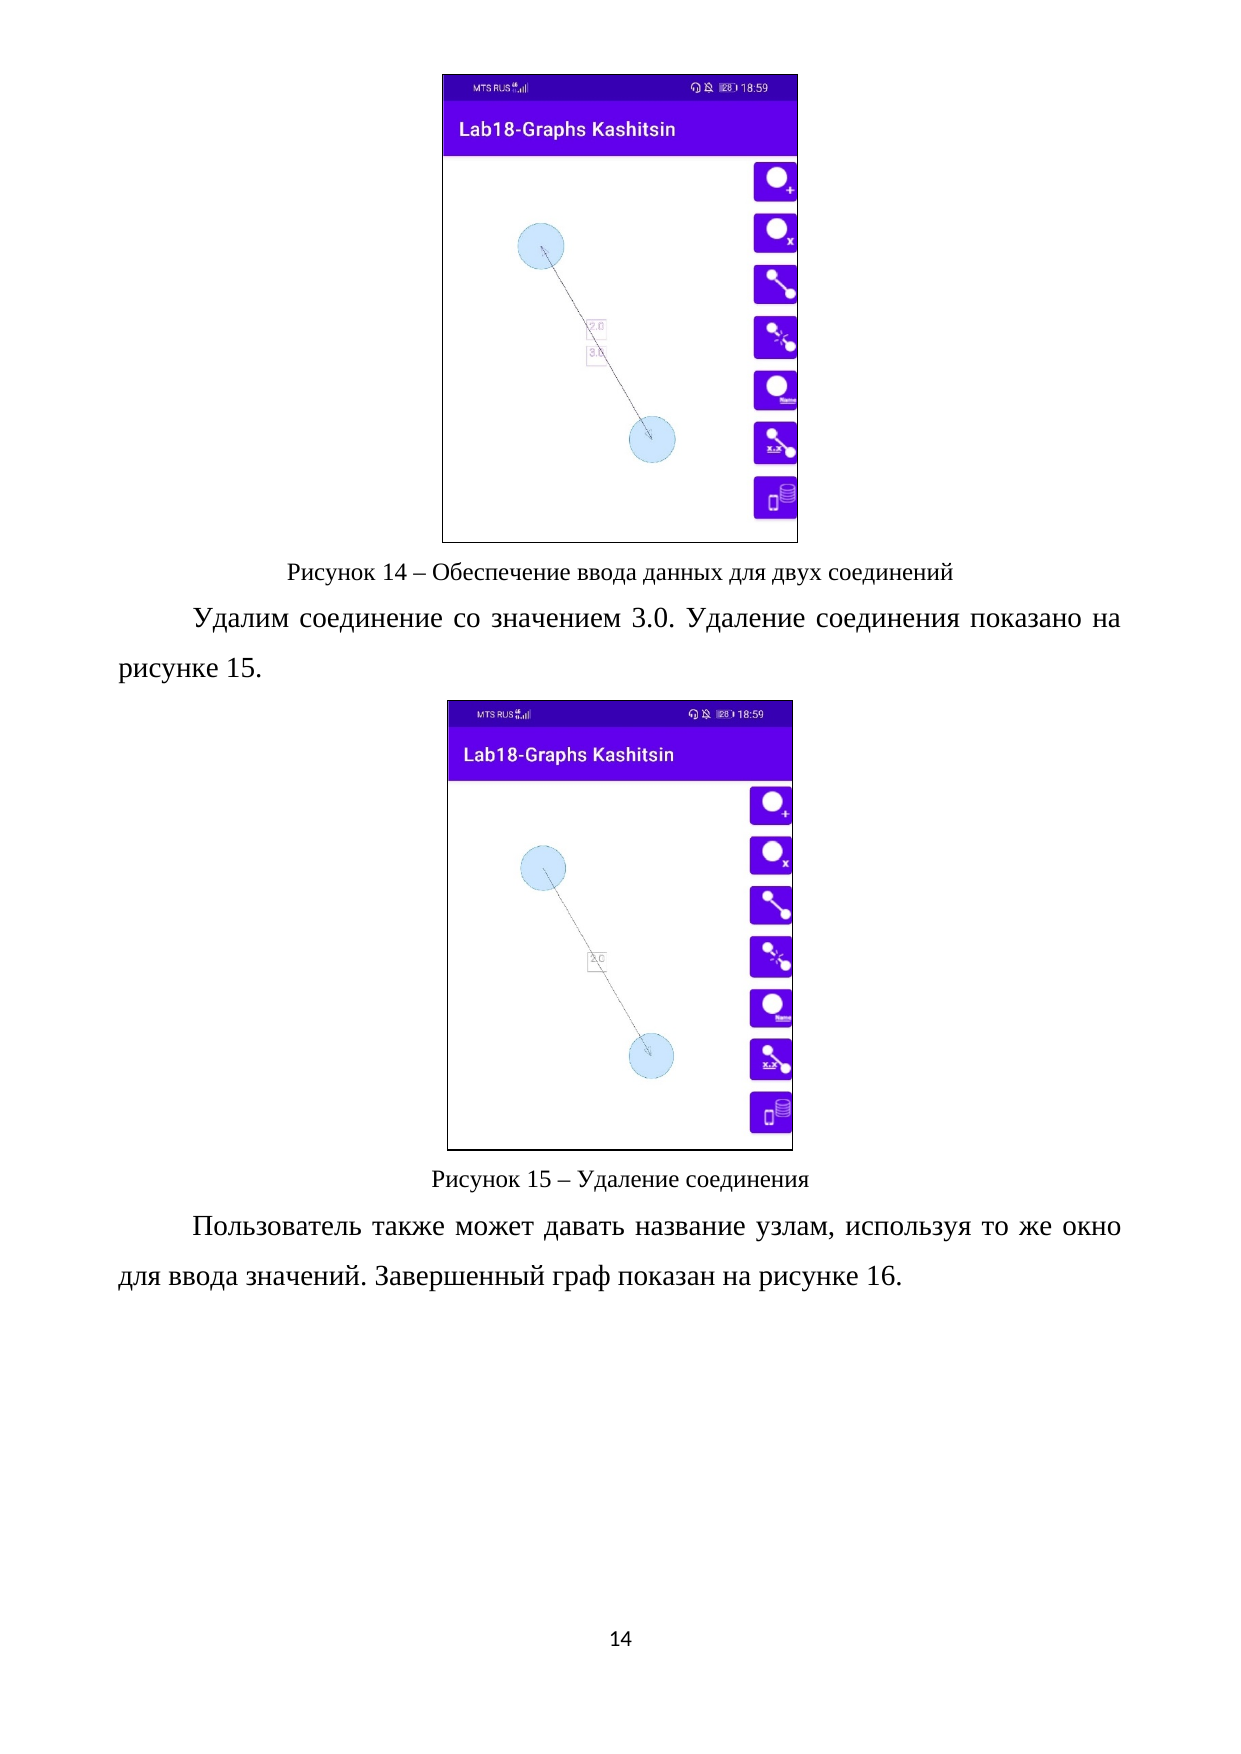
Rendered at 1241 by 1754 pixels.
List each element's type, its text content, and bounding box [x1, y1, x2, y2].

text Пользователь также может давать название узлам, используя то же окно для ввода значений. Завершенный граф показан на рисунке 16. [118, 1208, 1122, 1291]
text Рисунок 14 – Обеспечение ввода данных для двух соединений [118, 557, 1122, 585]
text Рисунок 15 – Удаление соединения [118, 1164, 1122, 1193]
text Удалим соединение со значением 3.0. Удаление соединения показано на рисунке 15. [118, 600, 1122, 683]
